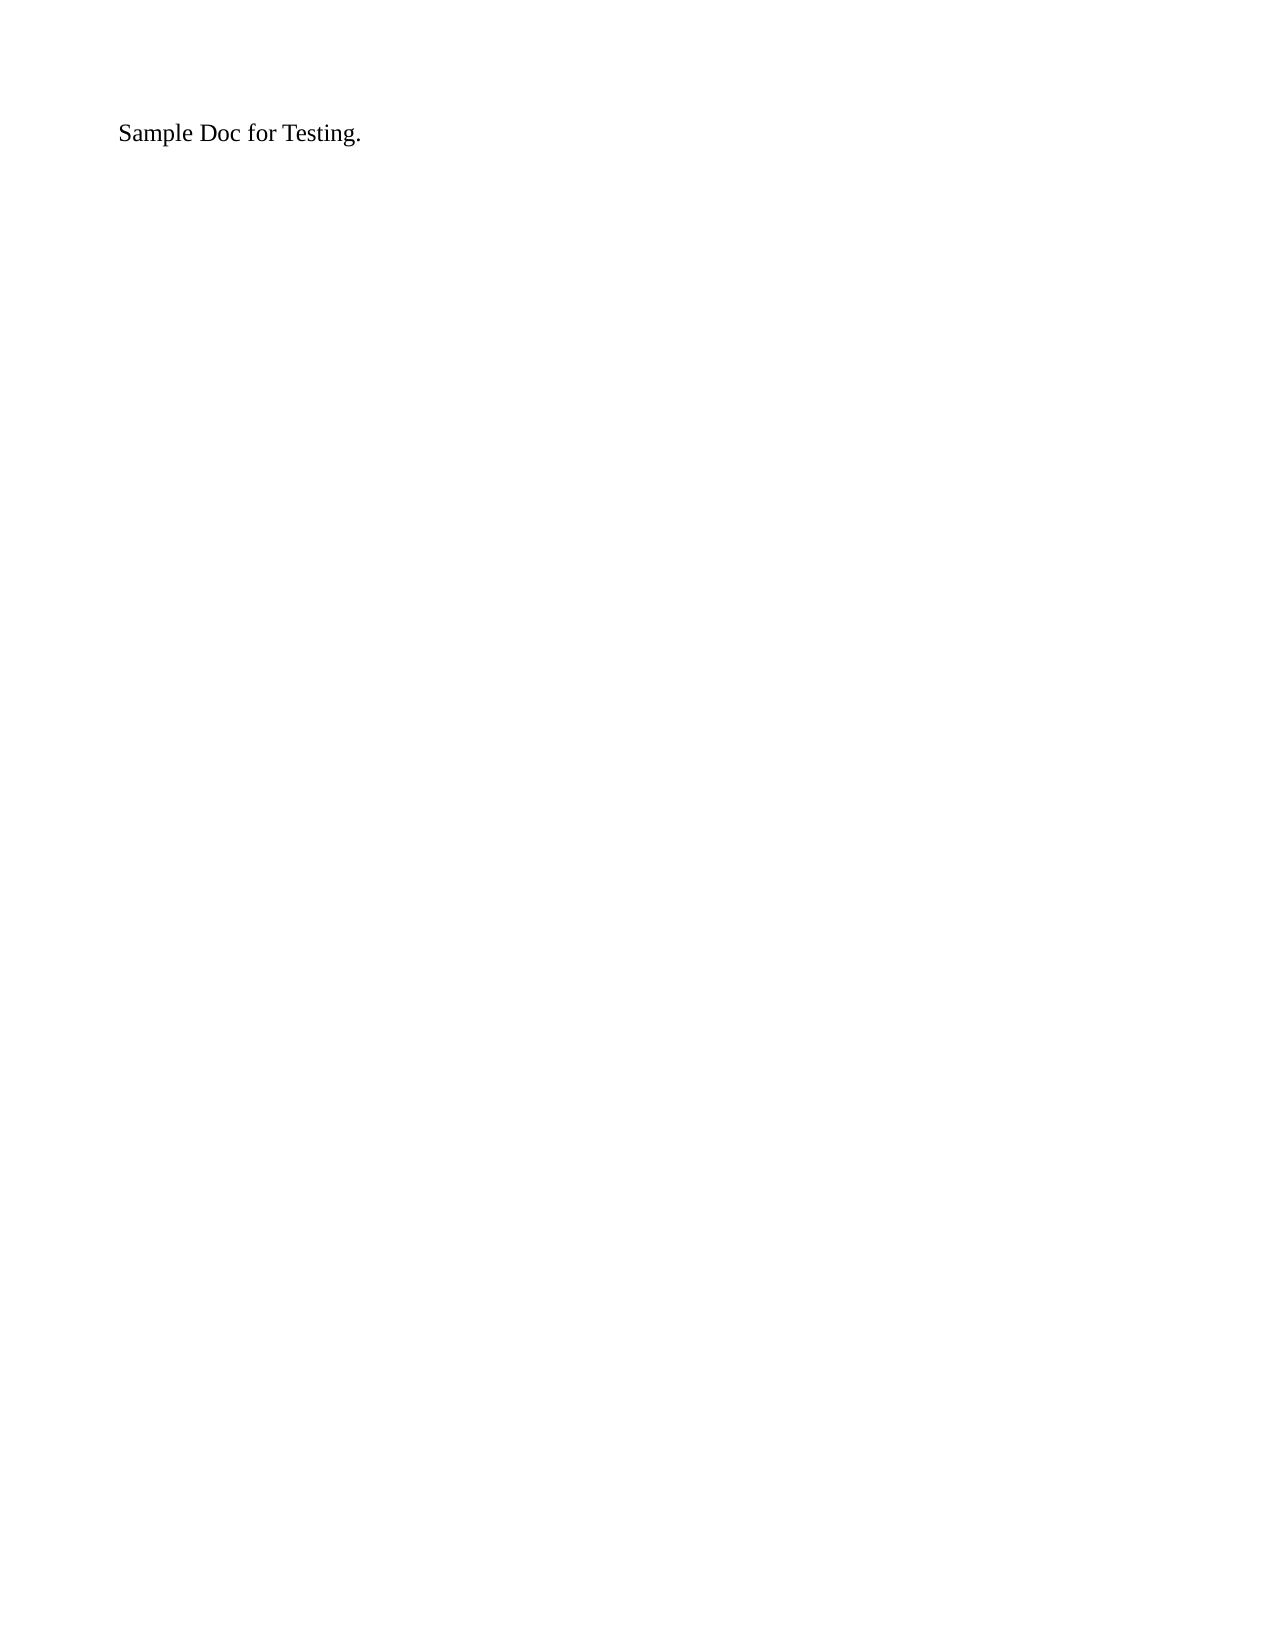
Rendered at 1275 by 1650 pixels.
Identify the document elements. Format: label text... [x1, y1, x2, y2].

text Sample Doc for Testing. [118, 118, 1157, 147]
